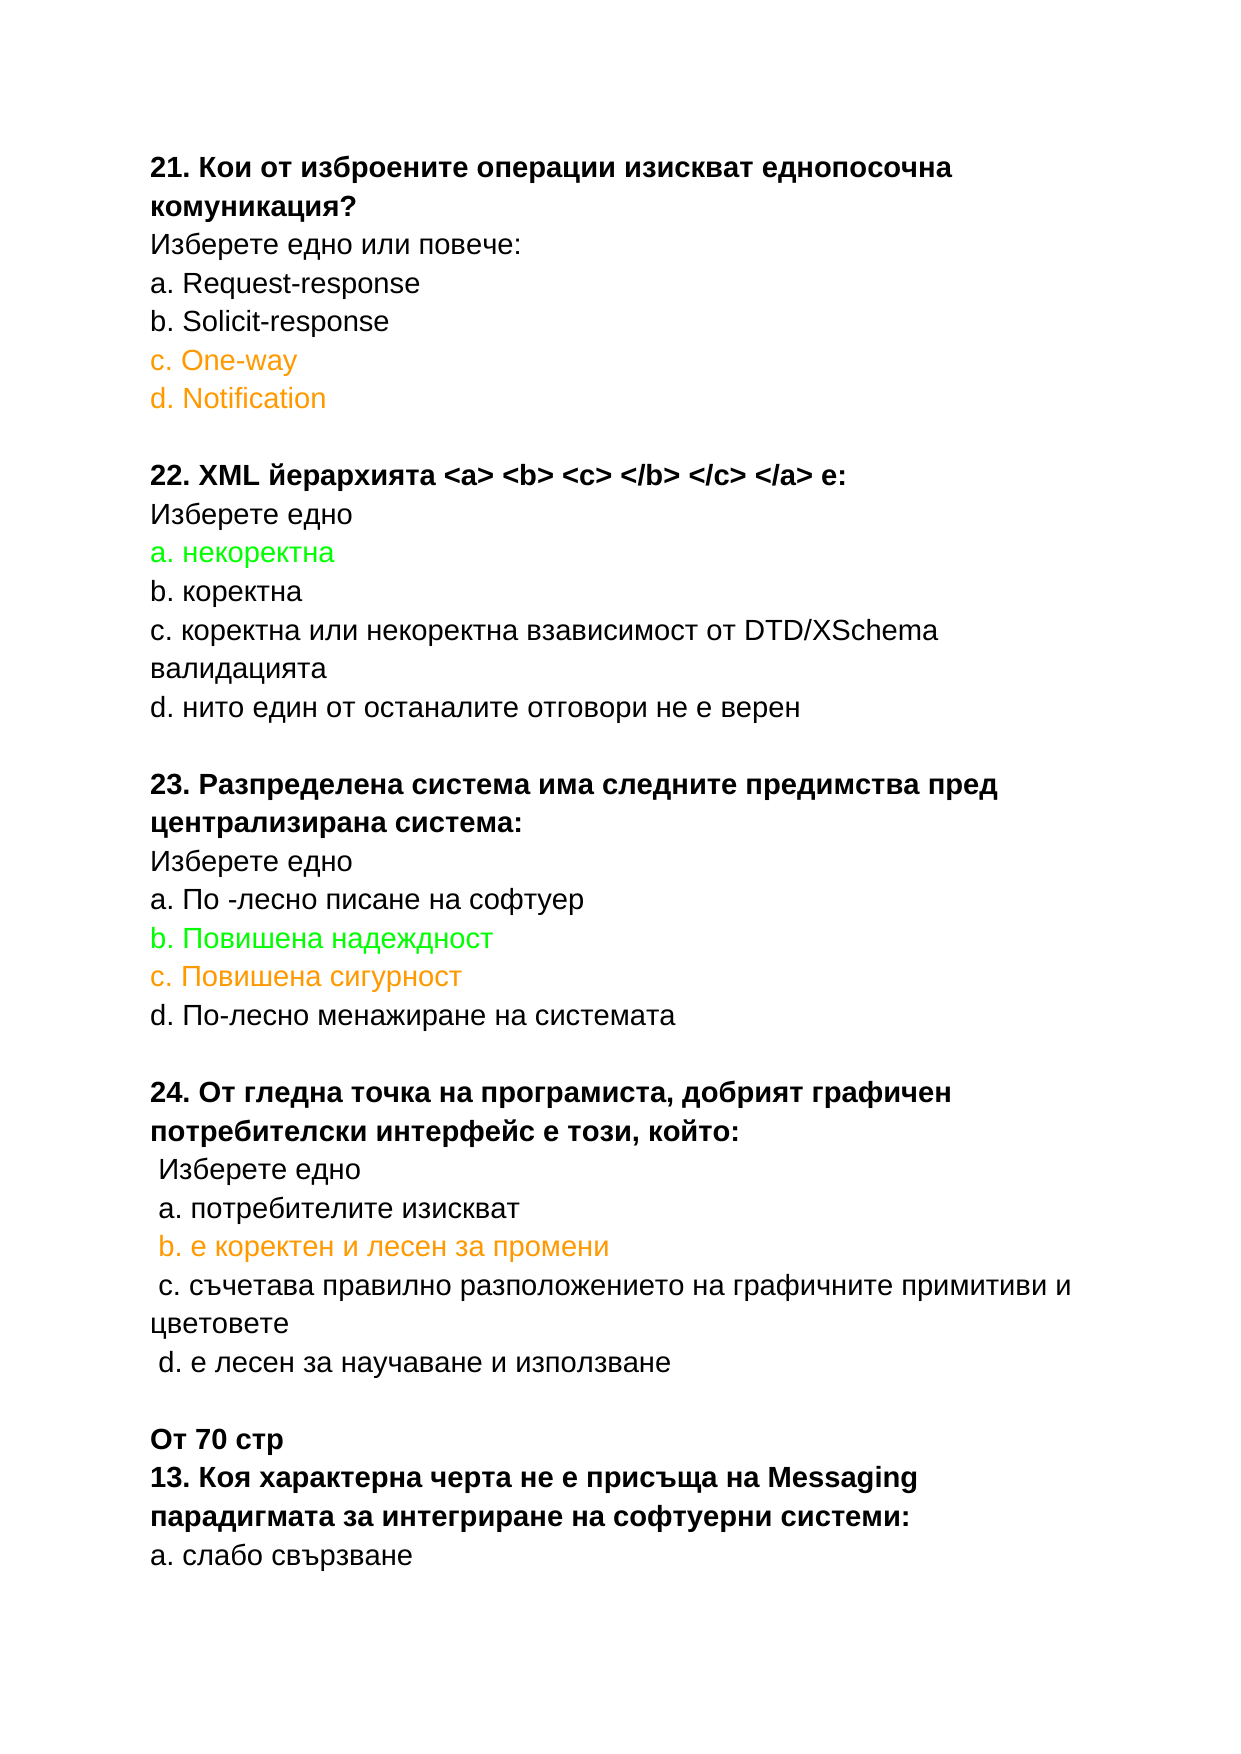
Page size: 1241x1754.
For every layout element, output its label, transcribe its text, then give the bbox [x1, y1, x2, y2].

text Изберете едно [150, 497, 1090, 530]
text 21. Кои от изброените операции изискват еднопосочна комуникация? [150, 150, 1090, 222]
text c. One-way [150, 343, 1090, 376]
text b. Повишена надеждност [150, 921, 1090, 954]
text c. коректна или некоректна взависимост от DTD/XSchema валидацията [150, 612, 1090, 684]
text a. Request-response [150, 266, 1090, 299]
text c. Повишена сигурност [150, 959, 1090, 993]
text Изберете едно [150, 1152, 1090, 1186]
text Изберете едно или повече: [150, 227, 1090, 261]
text d. е лесен за научаване и използване [150, 1345, 1090, 1378]
text c. съчетава правилно разположението на графичните примитиви и цветовете [150, 1268, 1090, 1340]
text Изберете едно [150, 844, 1090, 877]
text 13. Коя характерна черта не е присъща на Messaging парадигмата за интегриране на софтуерни системи: [150, 1460, 1090, 1532]
text a. потребителите изискват [150, 1191, 1090, 1224]
text 23. Разпределена система има следните предимства пред централизирана система: [150, 767, 1090, 839]
text b. коректна [150, 574, 1090, 607]
text d. нито един от останалите отговори не е верен [150, 689, 1090, 723]
text От 70 стр [150, 1422, 1090, 1455]
text b. Solicit-response [150, 304, 1090, 338]
text d. По-лесно менажиране на системата [150, 998, 1090, 1031]
text a. По -лесно писане на софтуер [150, 882, 1090, 916]
text b. е коректен и лесен за промени [150, 1229, 1090, 1263]
text d. Notification [150, 381, 1090, 415]
text a. некоректна [150, 535, 1090, 569]
text a. слабо свързване [150, 1537, 1090, 1571]
text 24. От гледна точка на програмиста, добрият графичен потребителски интерфейс е този, който: [150, 1075, 1090, 1147]
text 22. XML йерархията <a> <b> <c> </b> </c> </a> е: [150, 458, 1090, 492]
